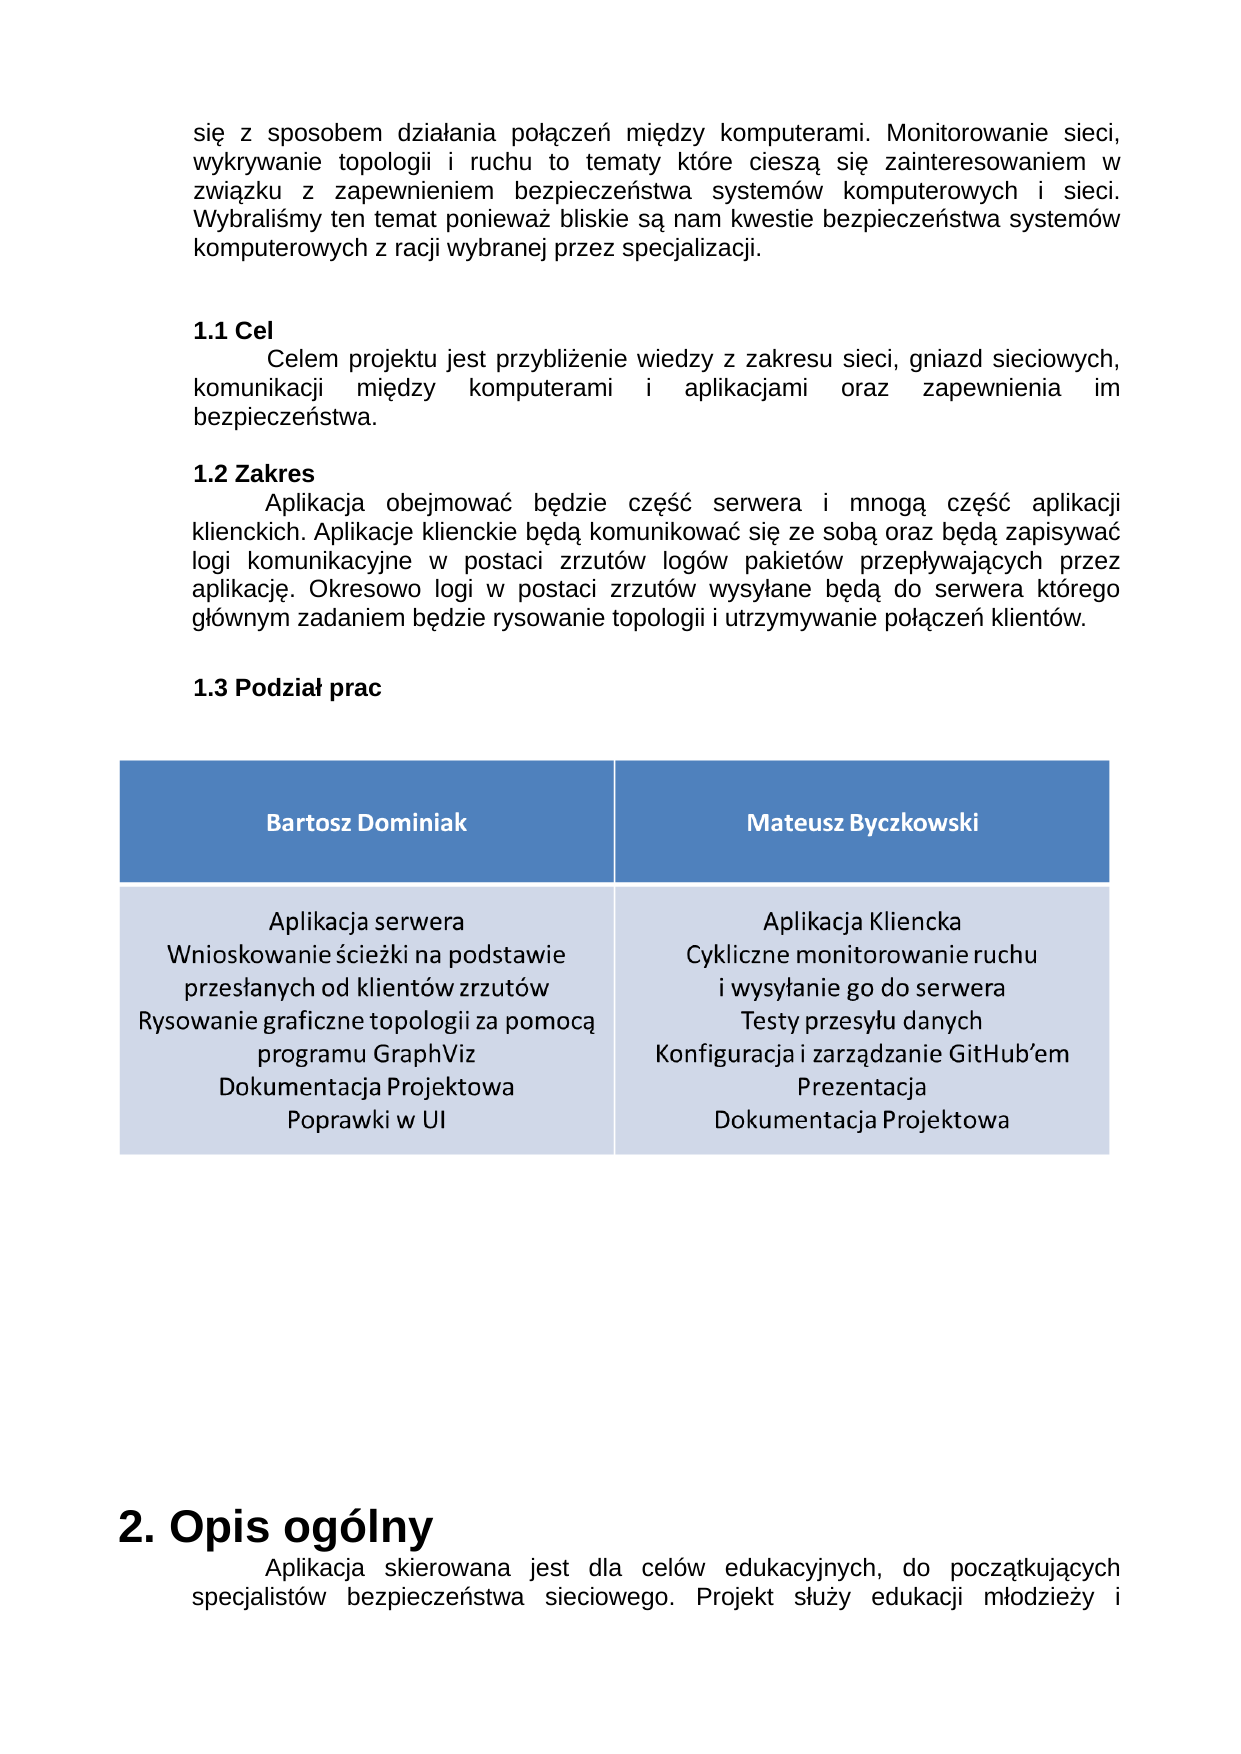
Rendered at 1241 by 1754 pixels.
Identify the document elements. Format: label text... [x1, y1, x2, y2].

text 2. Opis ogólny [118, 1500, 1122, 1553]
text Celem projektu jest przybliżenie wiedzy z zakresu sieci, gniazd sieciowych, komunikacji między komputerami i aplikacjami oraz zapewnienia im bezpieczeństwa. [193, 344, 1122, 431]
text Aplikacja skierowana jest dla celów edukacyjnych, do początkujących specjalistów bezpieczeństwa sieciowego. Projekt służy edukacji młodzieży i [192, 1553, 1122, 1610]
text 1.1 Cel [193, 316, 1122, 344]
text się z sposobem działania połączeń między komputerami. Monitorowanie sieci, wykrywanie topologii i ruchu to tematy które cieszą się zainteresowaniem w związku z zapewnieniem bezpieczeństwa systemów komputerowych i sieci. Wybraliśmy ten temat ponieważ bliskie są nam kwestie bezpieczeństwa systemów komputerowych z racji wybranej przez specjalizacji. [193, 118, 1122, 262]
text 1.2 Zakres [193, 459, 1122, 488]
text Aplikacja obejmować będzie część serwera i mnogą część aplikacji klienckich. Aplikacje klienckie będą komunikować się ze sobą oraz będą zapisywać logi komunikacyjne w postaci zrzutów logów pakietów przepływających przez aplikację. Okresowo logi w postaci zrzutów wysyłane będą do serwera którego głównym zadaniem będzie rysowanie topologii i utrzymywanie połączeń klientów. [192, 488, 1122, 632]
text 1.3 Podział prac [193, 673, 1122, 702]
